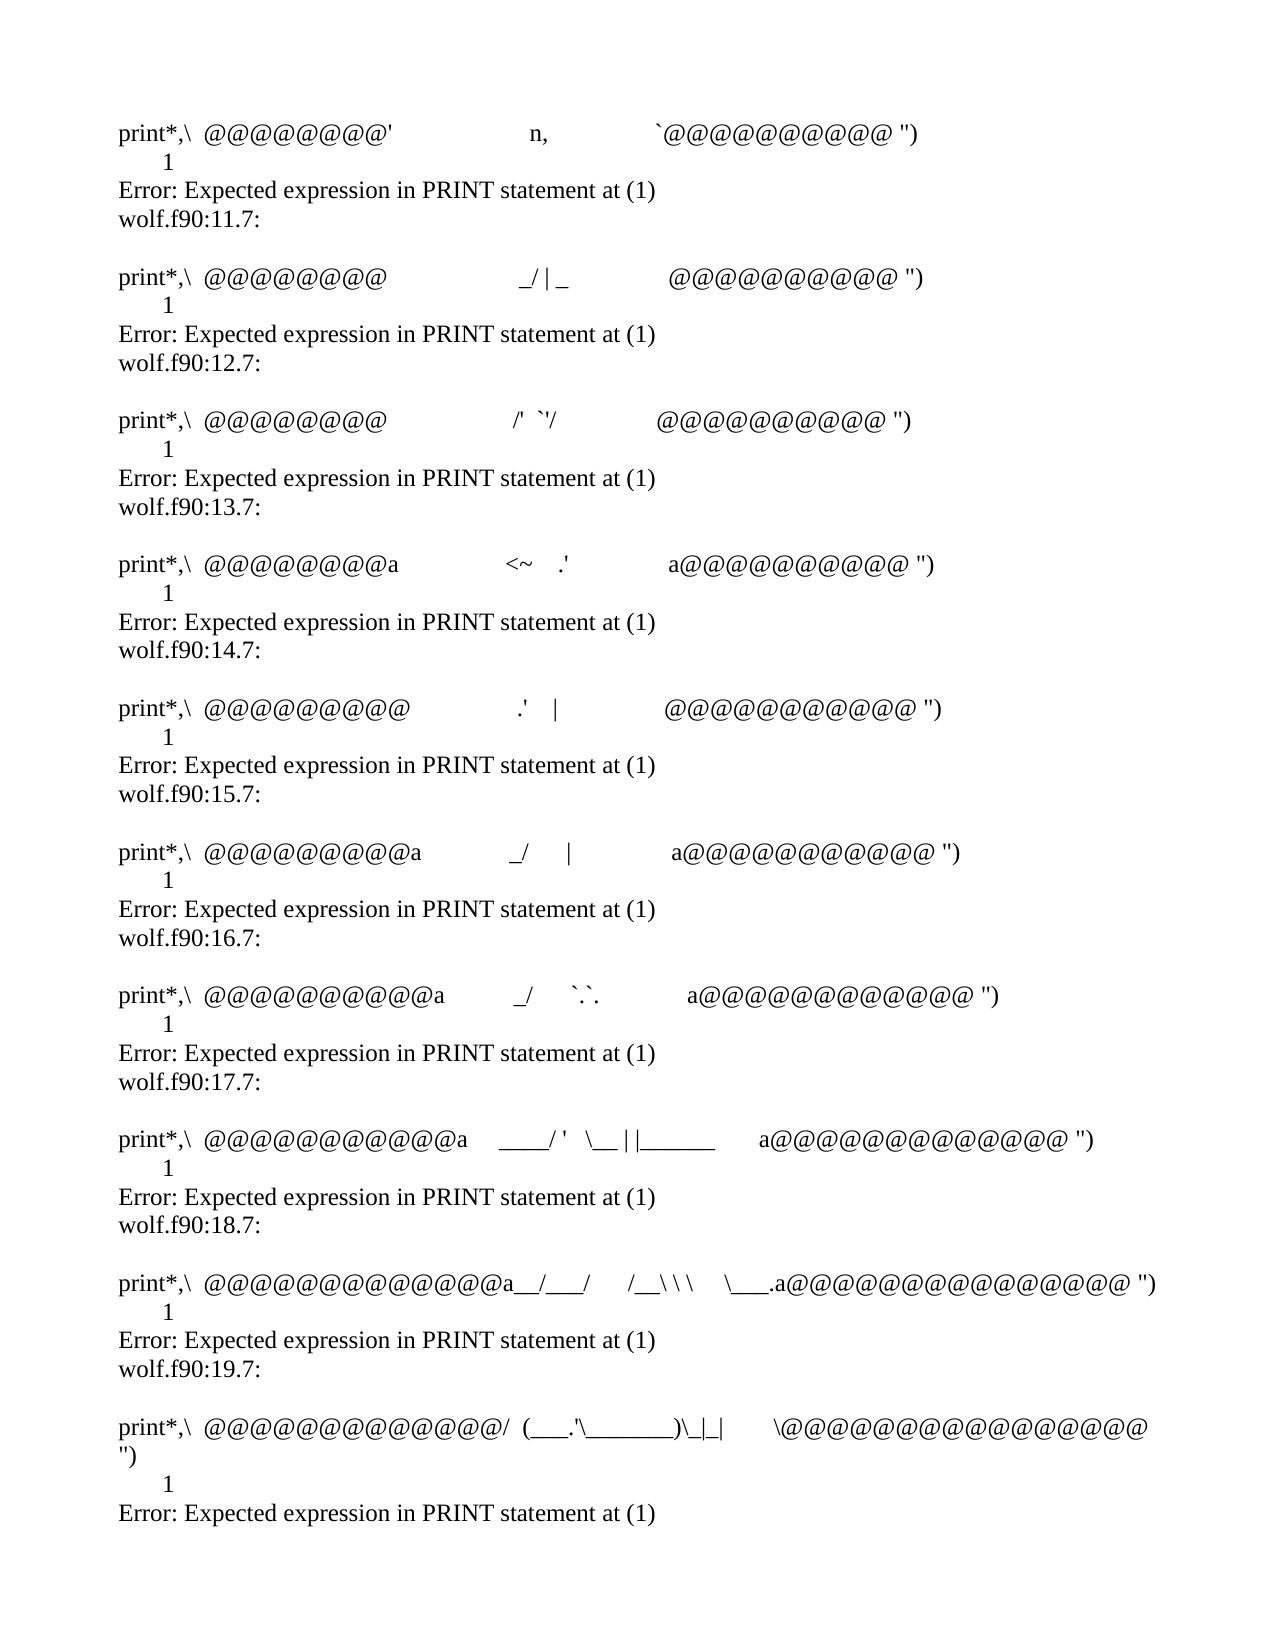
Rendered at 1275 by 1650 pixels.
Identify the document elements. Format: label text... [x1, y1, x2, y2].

text print*,\ @@@@@@@@@@@a ____/ ' \__ | |______ a@@@@@@@@@@@@@ ") [118, 1124, 1157, 1153]
text print*,\ @@@@@@@@@a _/ | a@@@@@@@@@@@ ") [118, 837, 1157, 866]
text print*,\ @@@@@@@@ _/ | _ @@@@@@@@@@ ") [118, 262, 1157, 291]
text Error: Expected expression in PRINT statement at (1) [118, 894, 1157, 923]
text wolf.f90:15.7: [118, 779, 1157, 808]
text wolf.f90:14.7: [118, 636, 1157, 664]
text Error: Expected expression in PRINT statement at (1) [118, 751, 1157, 779]
text Error: Expected expression in PRINT statement at (1) [118, 463, 1157, 492]
text 1 [118, 434, 1157, 463]
text 1 [118, 1009, 1157, 1038]
text Error: Expected expression in PRINT statement at (1) [118, 176, 1157, 204]
text 1 [118, 147, 1157, 176]
text 1 [118, 1297, 1157, 1326]
text Error: Expected expression in PRINT statement at (1) [118, 1182, 1157, 1211]
text print*,\ @@@@@@@@@@@@@a__/___/ /__\ \ \ \___.a@@@@@@@@@@@@@@@ ") [118, 1268, 1157, 1297]
text wolf.f90:16.7: [118, 923, 1157, 952]
text print*,\ @@@@@@@@a <~ .' a@@@@@@@@@@ ") [118, 549, 1157, 578]
text print*,\ @@@@@@@@@ .' | @@@@@@@@@@@ ") [118, 693, 1157, 722]
text print*,\ @@@@@@@@@@@@@/ (___.'\_______)\_|_| \@@@@@@@@@@@@@@@@ ") [118, 1412, 1157, 1469]
text 1 [118, 1153, 1157, 1182]
text 1 [118, 722, 1157, 751]
text wolf.f90:19.7: [118, 1354, 1157, 1383]
text wolf.f90:17.7: [118, 1067, 1157, 1096]
text wolf.f90:13.7: [118, 492, 1157, 521]
text print*,\ @@@@@@@@@@a _/ `.`. a@@@@@@@@@@@@ ") [118, 981, 1157, 1009]
text Error: Expected expression in PRINT statement at (1) [118, 1326, 1157, 1354]
text Error: Expected expression in PRINT statement at (1) [118, 607, 1157, 636]
text Error: Expected expression in PRINT statement at (1) [118, 319, 1157, 348]
text 1 [118, 291, 1157, 319]
text Error: Expected expression in PRINT statement at (1) [118, 1038, 1157, 1067]
text wolf.f90:11.7: [118, 204, 1157, 233]
text 1 [118, 578, 1157, 607]
text wolf.f90:18.7: [118, 1211, 1157, 1239]
text Error: Expected expression in PRINT statement at (1) [118, 1498, 1157, 1527]
text 1 [118, 1469, 1157, 1498]
text print*,\ @@@@@@@@ /' `'/ @@@@@@@@@@ ") [118, 406, 1157, 434]
text print*,\ @@@@@@@@' n, `@@@@@@@@@@ ") [118, 118, 1157, 147]
text 1 [118, 866, 1157, 894]
text wolf.f90:12.7: [118, 348, 1157, 377]
